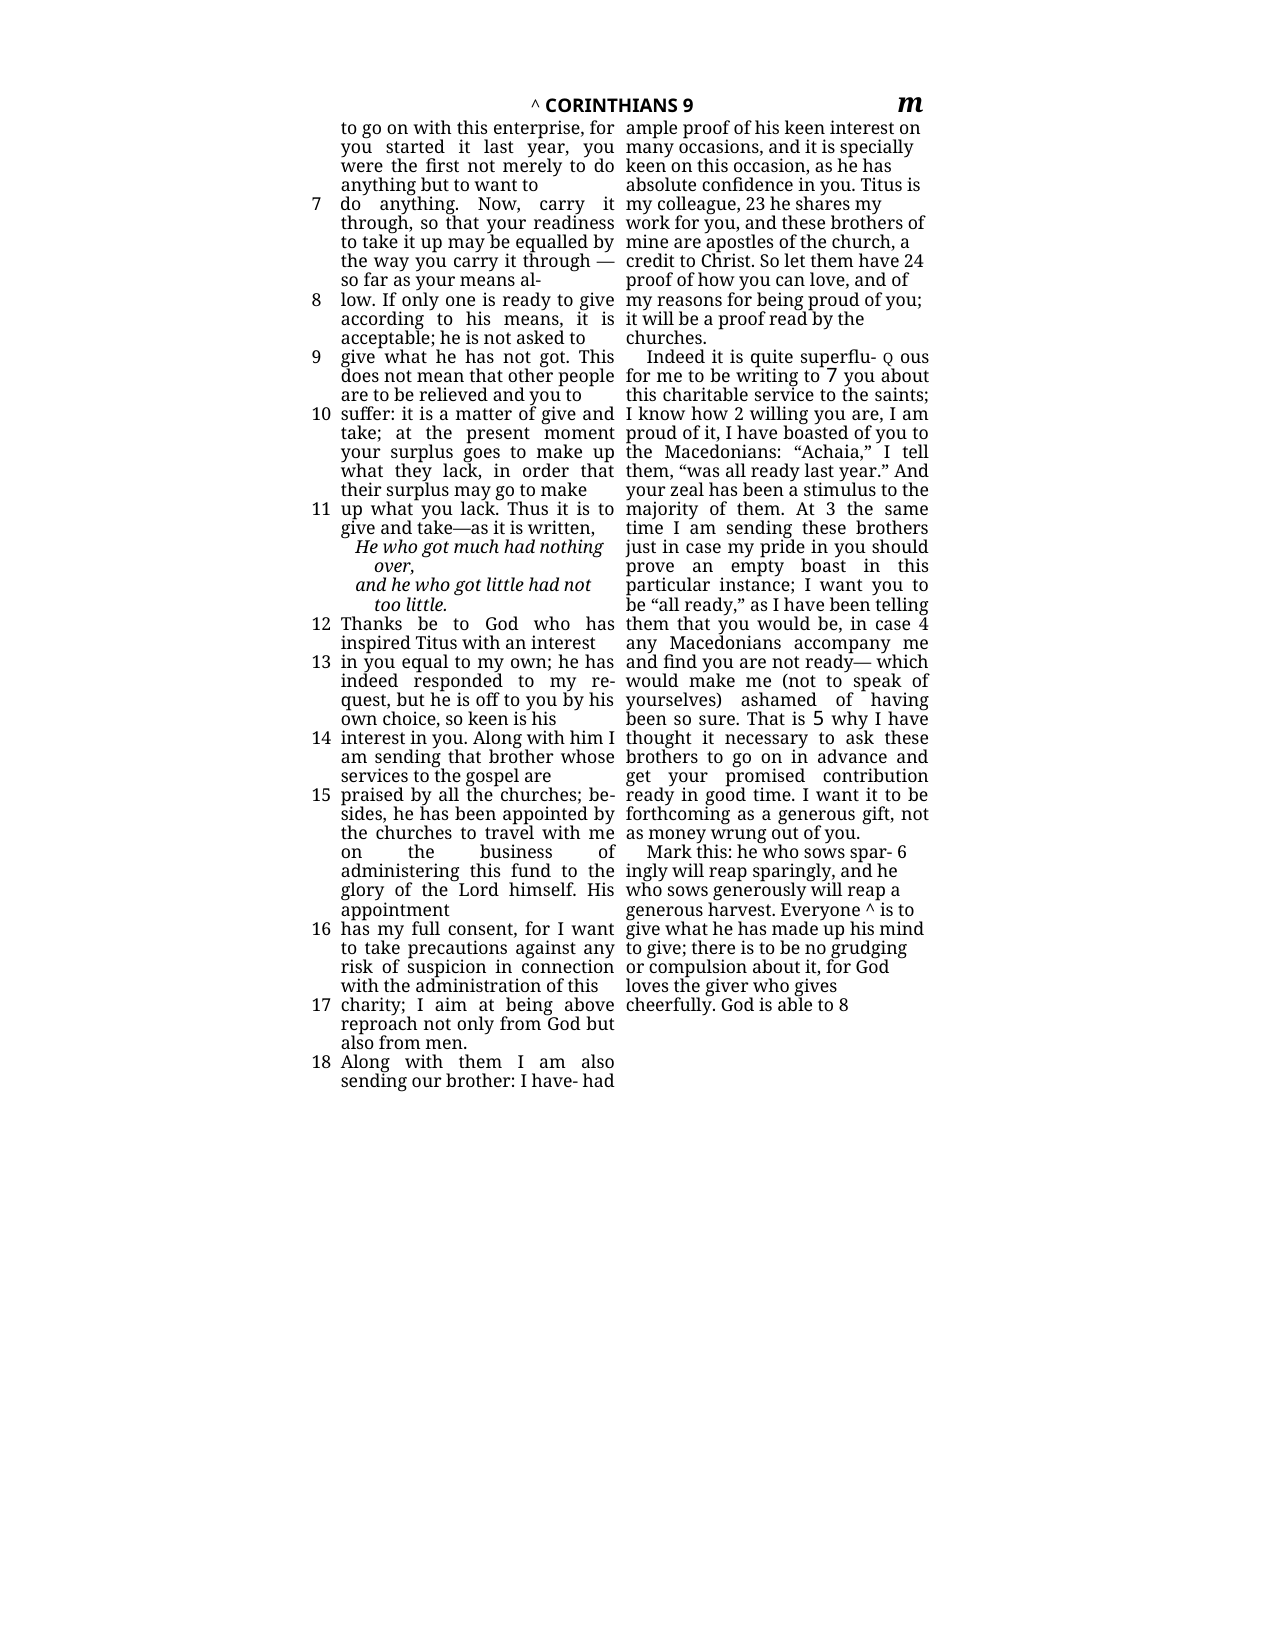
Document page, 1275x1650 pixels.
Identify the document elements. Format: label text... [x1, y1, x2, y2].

list praised by all the churches; be­sides, he has been appointed by the churches to travel with me on the business of administering this fund to the glory of the Lord himself. His appointment [311, 786, 615, 920]
text Indeed it is quite superflu- q ous for me to be writing to 7 you about this charitable serv­ice to the saints; I know how 2 willing you are, I am proud of it, I have boasted of you to the Macedonians: “Achaia,” I tell them, “was all ready last year.” And your zeal has been a stim­ulus to the majority of them. At 3 the same time I am sending these brothers just in case my pride in you should prove an empty boast in this particular instance; I want you to be “all ready,” as I have been telling them that you would be, in case 4 any Macedonians accompany me and find you are not ready— which would make me (not to speak of yourselves) ashamed of having been so sure. That is 5 why I have thought it necessary to ask these brothers to go on in advance and get your promised contribution ready in good time. I want it to be forth­coming as a generous gift, not as money wrung out of you. [626, 348, 929, 843]
list interest in you. Along with him I am sending that brother whose services to the gospel are [311, 729, 615, 786]
list suffer: it is a matter of give and take; at the present mo­ment your surplus goes to make up what they lack, in order that their surplus may go to make [311, 405, 615, 500]
list give what he has not got. This does not mean that other people are to be relieved and you to [311, 348, 615, 405]
list Thanks be to God who has inspired Titus with an interest [311, 615, 615, 653]
text ample proof of his keen interest on many occasions, and it is specially keen on this occasion, as he has absolute confidence in you. Titus is my colleague, 23 he shares my work for you, and these brothers of mine are apostles of the church, a credit to Christ. So let them have 24 proof of how you can love, and of my reasons for being proud of you; it will be a proof read by the churches. [626, 119, 929, 348]
list in you equal to my own; he has indeed responded to my re­quest, but he is off to you by his own choice, so keen is his [311, 653, 615, 729]
list has my full consent, for I want to take precautions against any risk of suspicion in connection with the administration of this [311, 920, 615, 996]
text Mark this: he who sows spar- 6 ingly will reap sparingly, and he who sows generously will reap a generous harvest. Everyone ^ is to give what he has made up his mind to give; there is to be no grudging or compulsion about it, for God loves the giver who gives cheerfully. God is able to 8 [626, 843, 929, 1015]
list Along with them I am also sending our brother: I have- had [311, 1053, 615, 1091]
list up what you lack. Thus it is to give and take—as it is writ­ten, [311, 500, 615, 538]
list low. If only one is ready to give according to his means, it is acceptable; he is not asked to [311, 291, 615, 348]
text to go on with this enterprise, for you started it last year, you were the first not merely to do anything but to want to [341, 119, 615, 195]
list do anything. Now, carry it through, so that your readiness to take it up may be equalled by the way you carry it through —so far as your means al- [311, 195, 615, 291]
text and he who got little had not too little. [355, 577, 615, 615]
text He who got much had nothing over, [355, 538, 615, 577]
list charity; I aim at being above reproach not only from God but also from men. [311, 996, 615, 1053]
